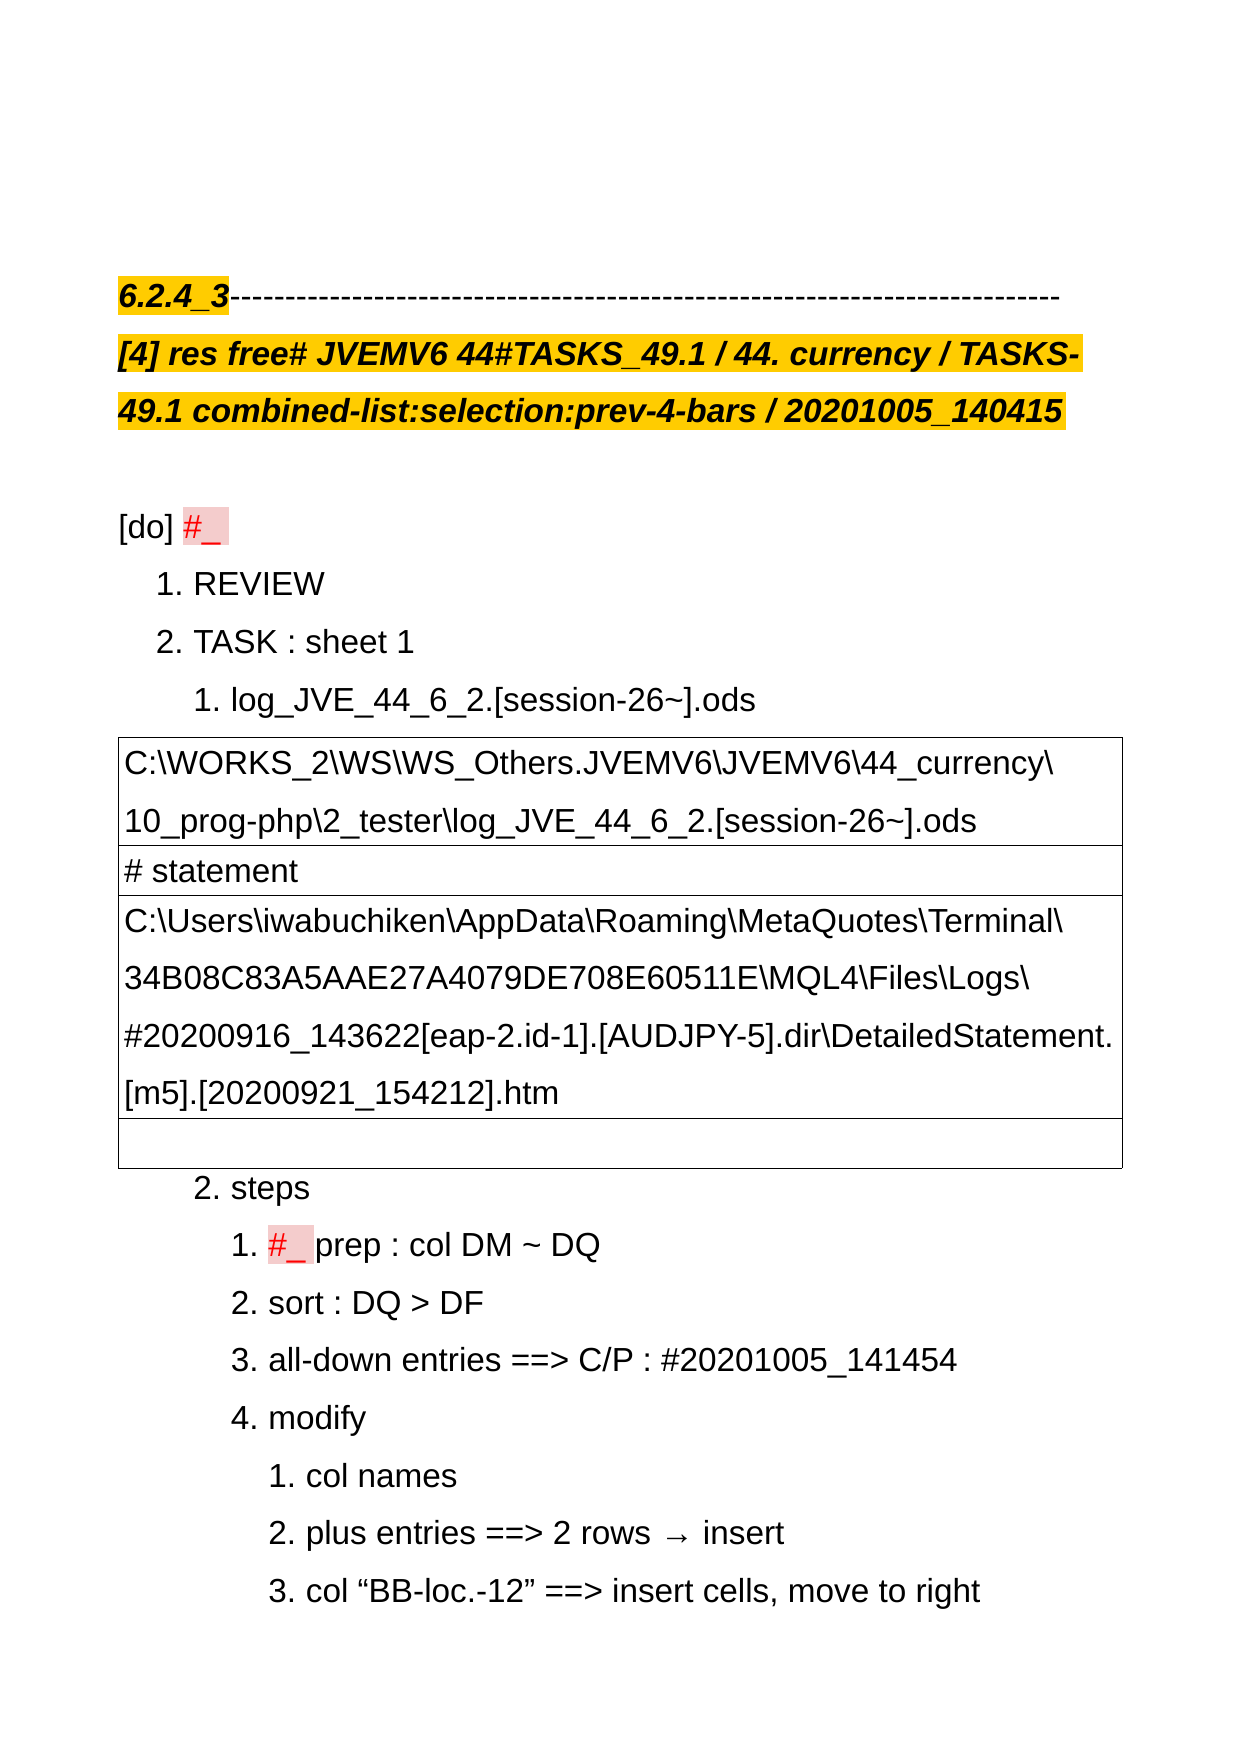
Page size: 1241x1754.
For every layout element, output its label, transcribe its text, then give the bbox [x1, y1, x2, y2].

list col names [268, 1456, 1122, 1494]
table_cell [119, 1119, 1122, 1168]
list all-down entries ==> C/P : #20201005_141454 [231, 1341, 1122, 1379]
list modify [231, 1398, 1122, 1437]
text 6.2.4_3--------------------------------------------------------------------------- [118, 276, 1122, 315]
list col “BB-loc.-12” ==> insert cells, move to right [268, 1571, 1122, 1609]
list TASK : sheet 1 [156, 622, 1122, 660]
list plus entries ==> 2 rows → insert [268, 1513, 1122, 1552]
table_header C:\WORKS_2\WS\WS_Others.JVEMV6\JVEMV6\44_currency\10_prog-php\2_tester\log_JVE_44_6_2.[session-26~].ods [119, 738, 1122, 845]
text [4] res free# JVEMV6 44#TASKS_49.1 / 44. currency / TASKS-49.1 combined-list:selection:prev-4-bars / 20201005_140415 [118, 334, 1122, 430]
list REVIEW [156, 564, 1122, 603]
list sort : DQ > DF [231, 1283, 1122, 1321]
table_cell # statement [119, 846, 1122, 895]
list steps [193, 1169, 1122, 1206]
list #_ prep : col DM ~ DQ [231, 1225, 1122, 1264]
table_cell C:\Users\iwabuchiken\AppData\Roaming\MetaQuotes\Terminal\34B08C83A5AAE27A4079DE708E60511E\MQL4\Files\Logs\#20200916_143622[eap-2.id-1].[AUDJPY-5].dir\DetailedStatement.[m5].[20200921_154212].htm [119, 896, 1122, 1118]
list log_JVE_44_6_2.[session-26~].ods [193, 679, 1122, 718]
text [do] #_ [118, 507, 1122, 545]
